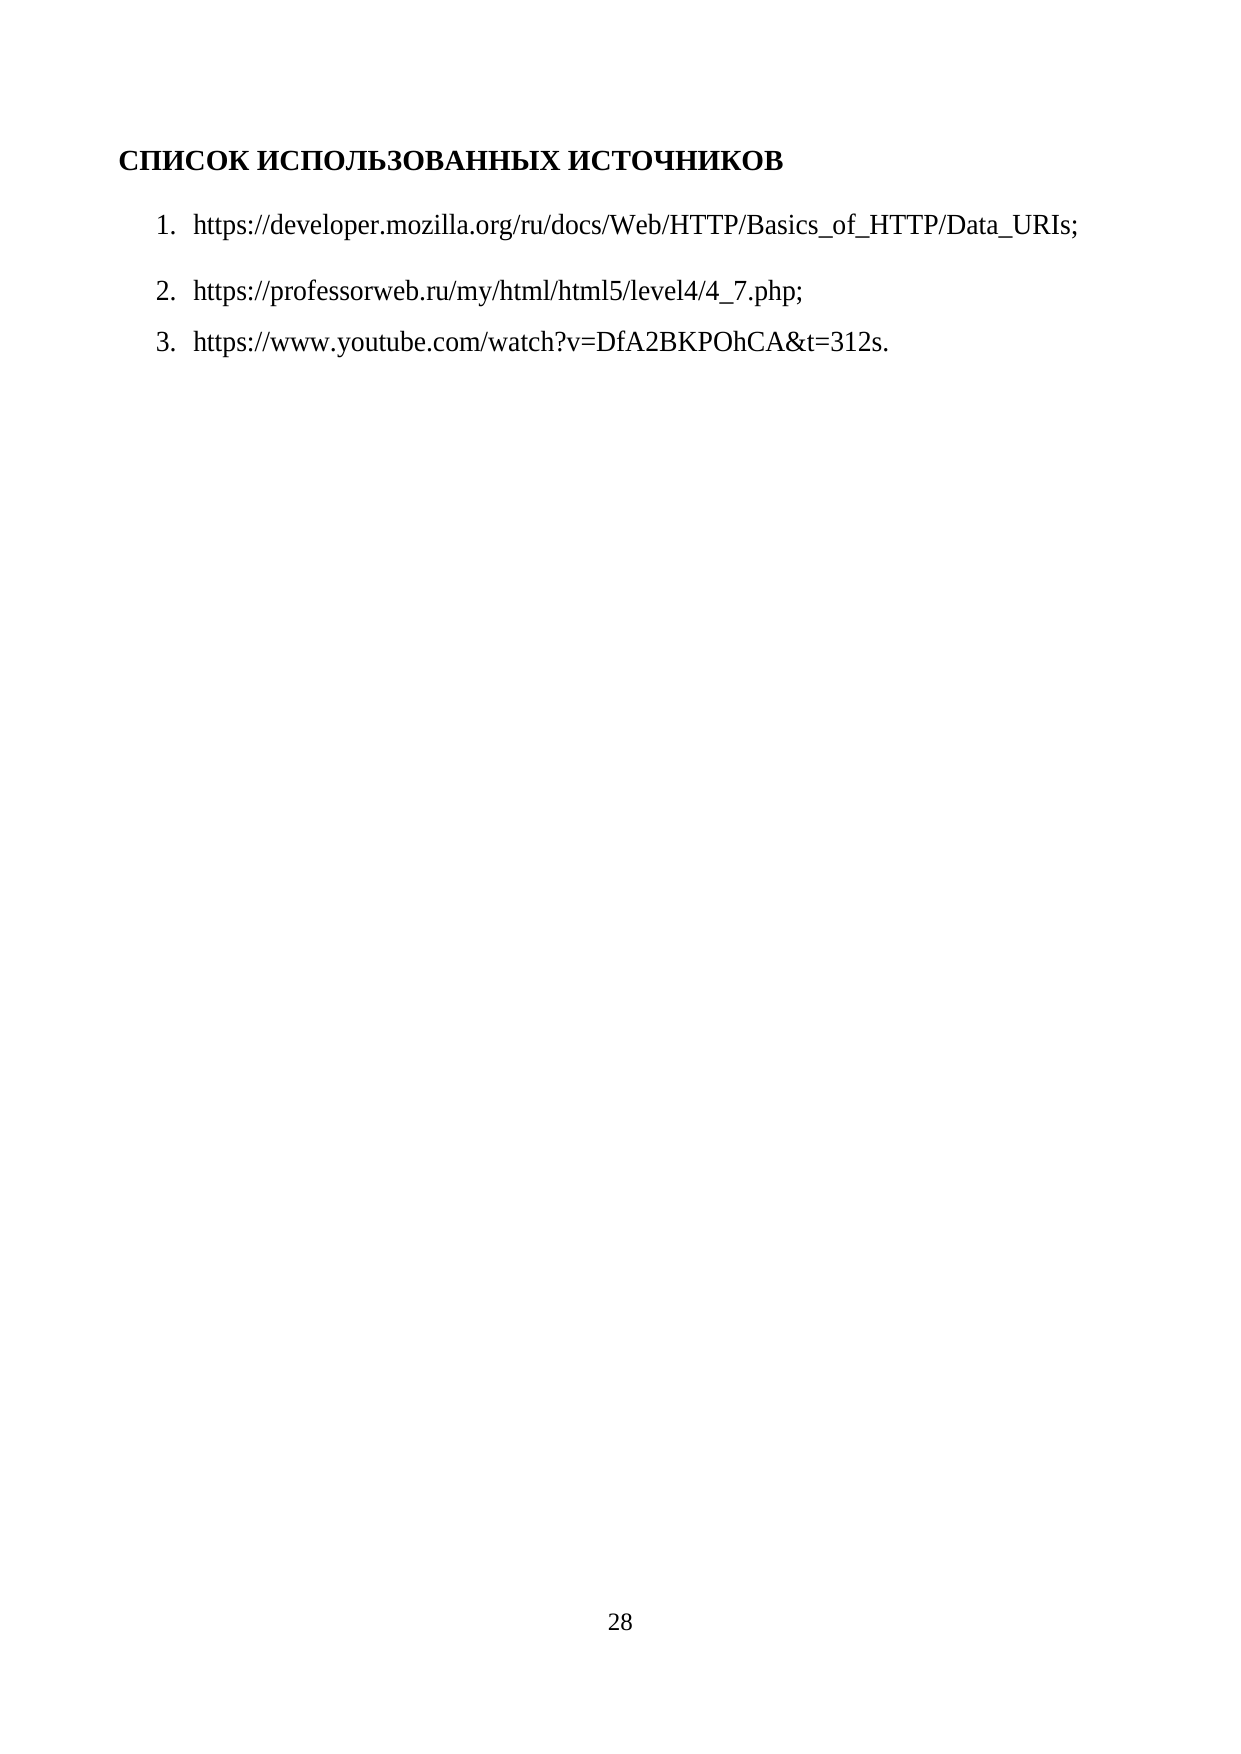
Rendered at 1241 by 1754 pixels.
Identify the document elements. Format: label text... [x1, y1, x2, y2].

list https://professorweb.ru/my/html/html5/level4/4_7.php; [156, 273, 1122, 307]
list https://www.youtube.com/watch?v=DfA2BKPOhCA&t=312s. [156, 324, 1122, 358]
subtitle СПИСОК ИСПОЛЬЗОВАННЫХ ИСТОЧНИКОВ [118, 143, 1122, 177]
list https://developer.mozilla.org/ru/docs/Web/HTTP/Basics_of_HTTP/Data_URIs; [156, 207, 1122, 241]
